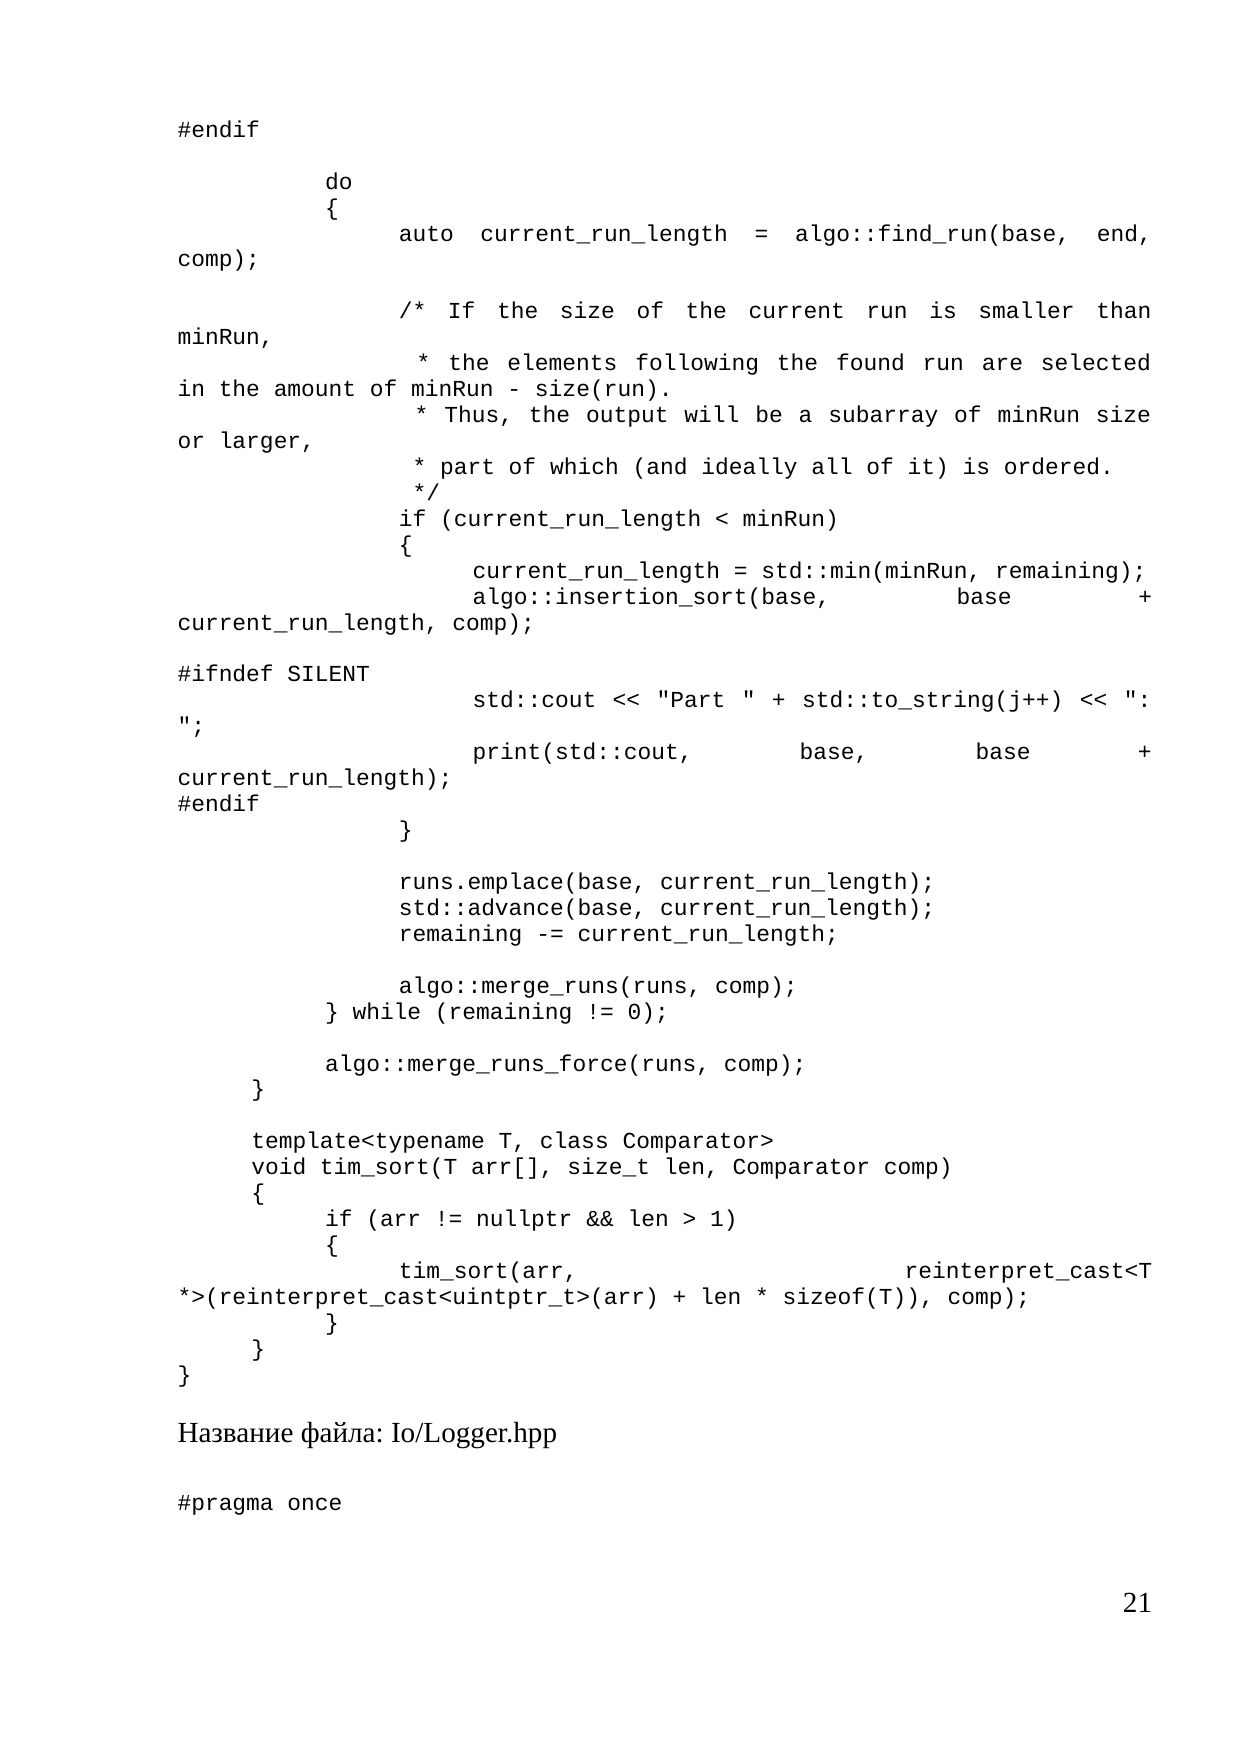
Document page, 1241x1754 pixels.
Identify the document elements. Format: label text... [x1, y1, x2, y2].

text } [177, 1337, 1152, 1363]
text Название файла: Io/Logger.hpp [177, 1415, 1152, 1448]
text /* If the size of the current run is smaller than minRun, [177, 300, 1152, 352]
text #pragma once [177, 1491, 1152, 1517]
text tim_sort(arr, reinterpret_cast<T *>(reinterpret_cast<uintptr_t>(arr) + len * sizeof(T)), comp); [177, 1259, 1152, 1311]
text if (current_run_length < minRun) [177, 507, 1152, 533]
text { [177, 533, 1152, 559]
text current_run_length = std::min(minRun, remaining); [177, 559, 1152, 585]
text * part of which (and ideally all of it) is ordered. [177, 455, 1152, 481]
text #endif [177, 118, 1152, 144]
text #endif [177, 792, 1152, 818]
text { [177, 1182, 1152, 1207]
text auto current_run_length = algo::find_run(base, end, comp); [177, 222, 1152, 274]
text } while (remaining != 0); [177, 1000, 1152, 1026]
text algo::merge_runs(runs, comp); [177, 974, 1152, 1000]
text remaining -= current_run_length; [177, 922, 1152, 948]
text * Thus, the output will be a subarray of minRun size or larger, [177, 403, 1152, 455]
text do [177, 170, 1152, 196]
text { [177, 196, 1152, 222]
text #ifndef SILENT [177, 663, 1152, 689]
text */ [177, 481, 1152, 507]
text } [177, 818, 1152, 844]
text { [177, 1233, 1152, 1259]
text * the elements following the found run are selected in the amount of minRun - size(run). [177, 352, 1152, 403]
text algo::insertion_sort(base, base + current_run_length, comp); [177, 585, 1152, 637]
text template<typename T, class Comparator> [177, 1130, 1152, 1156]
text if (arr != nullptr && len > 1) [177, 1207, 1152, 1233]
text } [177, 1311, 1152, 1337]
text runs.emplace(base, current_run_length); [177, 870, 1152, 896]
text algo::merge_runs_force(runs, comp); [177, 1052, 1152, 1078]
text std::cout << "Part " + std::to_string(j++) << ": "; [177, 689, 1152, 741]
text void tim_sort(T arr[], size_t len, Comparator comp) [177, 1156, 1152, 1182]
text } [177, 1078, 1152, 1104]
text print(std::cout, base, base + current_run_length); [177, 741, 1152, 792]
text std::advance(base, current_run_length); [177, 896, 1152, 922]
text } [177, 1363, 1152, 1389]
